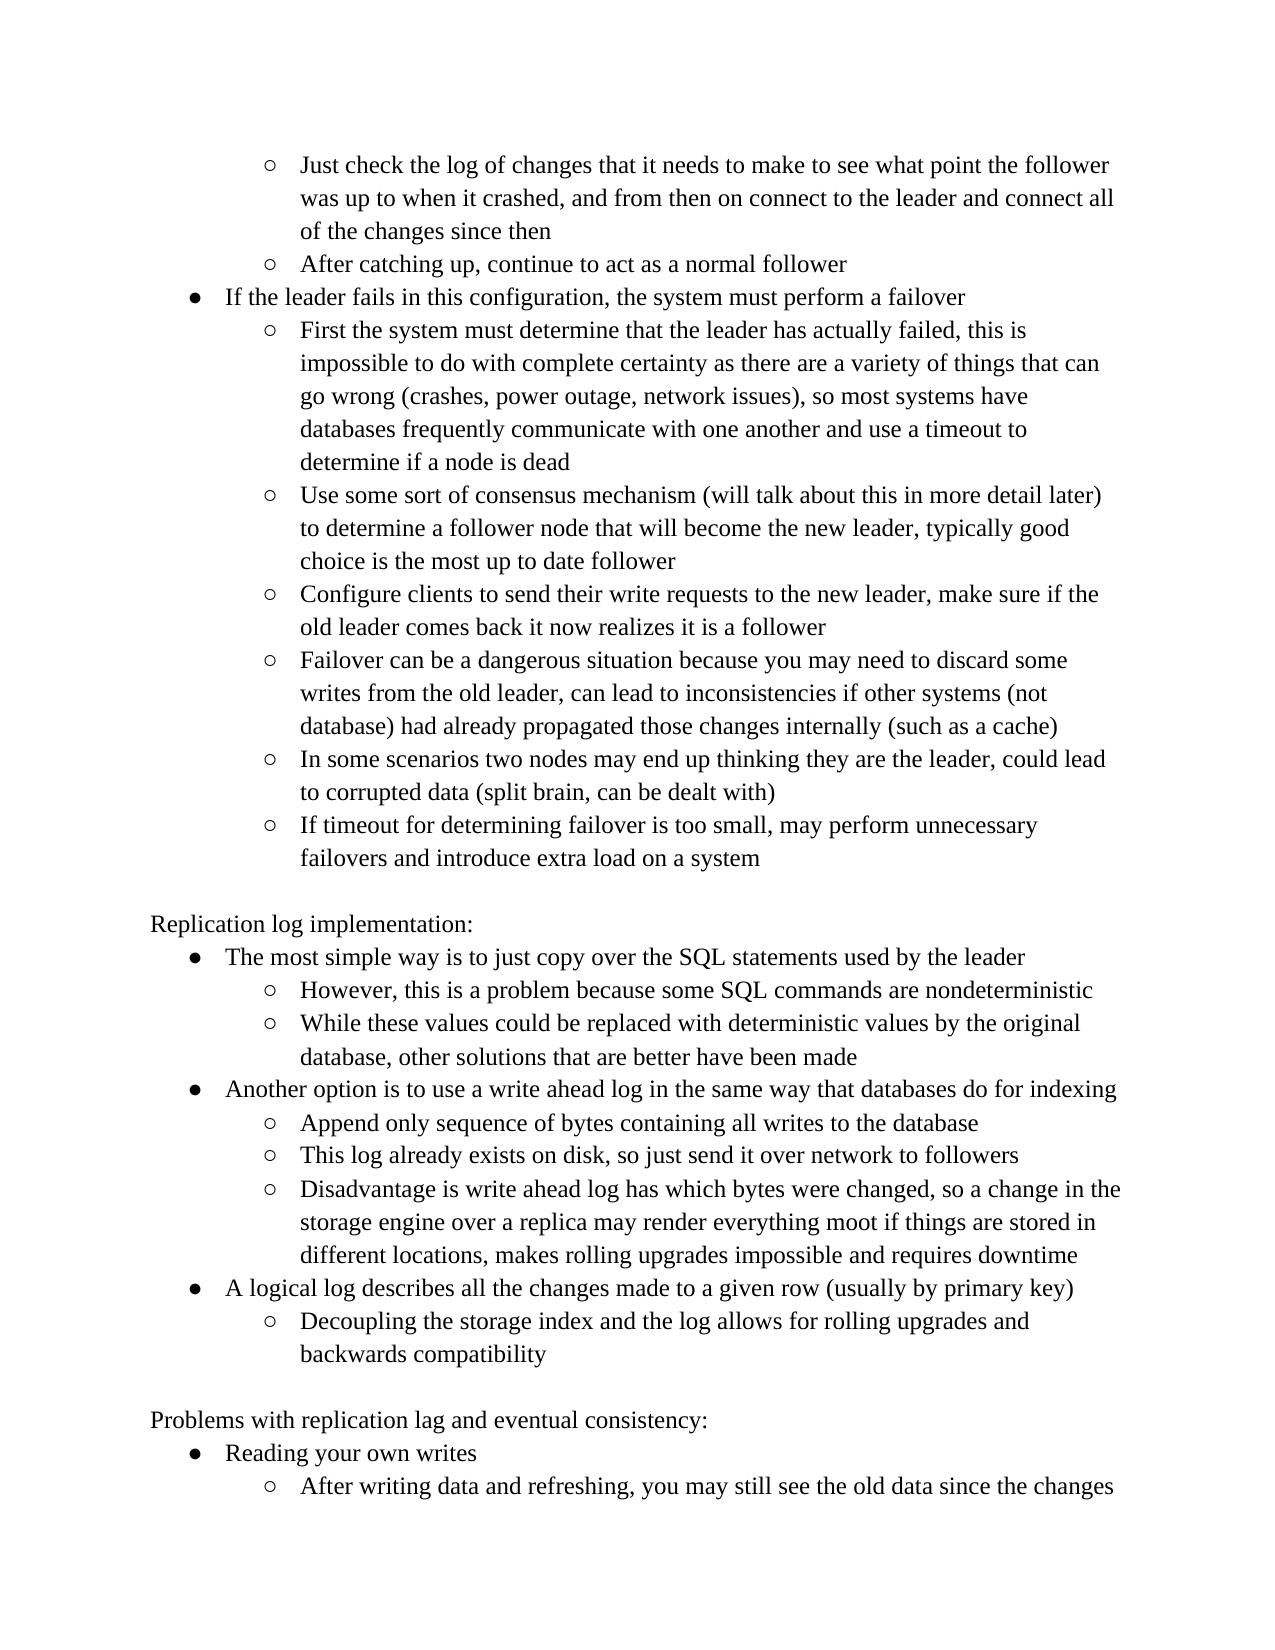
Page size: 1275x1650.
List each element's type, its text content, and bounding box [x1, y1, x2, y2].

list Decoupling the storage index and the log allows for rolling upgrades and backwards compatibility [262, 1306, 1125, 1367]
list A logical log describes all the changes made to a given row (usually by primary key) [187, 1273, 1125, 1301]
list Use some sort of consensus mechanism (will talk about this in more detail later) to determine a follower node that will become the new leader, typically good choice is the most up to date follower [262, 480, 1125, 575]
list If timeout for determining failover is too small, may perform unnecessary failovers and introduce extra load on a system [262, 810, 1125, 872]
list If the leader fails in this configuration, the system must perform a failover [187, 282, 1125, 311]
text Replication log implementation: [150, 909, 1125, 938]
list Reading your own writes [187, 1438, 1125, 1467]
list Disadvantage is write ahead log has which bytes were changed, so a change in the storage engine over a replica may render everything moot if things are stored in different locations, makes rolling upgrades impossible and requires downtime [262, 1174, 1125, 1268]
list This log already exists on disk, so just send it over network to followers [262, 1141, 1125, 1169]
list Append only sequence of bytes containing all writes to the database [262, 1108, 1125, 1136]
list After catching up, continue to act as a normal follower [262, 249, 1125, 278]
list The most simple way is to just copy over the SQL statements used by the leader [187, 942, 1125, 971]
list First the system must determine that the leader has actually failed, this is impossible to do with complete certainty as there are a variety of things that can go wrong (crashes, power outage, network issues), so most systems have databases frequently communicate with one another and use a timeout to determine if a node is dead [262, 315, 1125, 476]
list Just check the log of changes that it needs to make to see what point the follower was up to when it crashed, and from then on connect to the leader and connect all of the changes since then [262, 150, 1125, 245]
list After writing data and refreshing, you may still see the old data since the changes [262, 1471, 1125, 1499]
list Another option is to use a write ahead log in the same way that databases do for indexing [187, 1074, 1125, 1103]
list While these values could be replaced with deterministic values by the original database, other solutions that are better have been made [262, 1008, 1125, 1070]
list Failover can be a dangerous situation because you may need to discard some writes from the old leader, can lead to inconsistencies if other systems (not database) had already propagated those changes internally (such as a cache) [262, 645, 1125, 740]
list Configure clients to send their write requests to the new leader, make sure if the old leader comes back it now realizes it is a follower [262, 579, 1125, 641]
list However, this is a problem because some SQL commands are nondeterministic [262, 976, 1125, 1004]
list In some scenarios two nodes may end up thinking they are the leader, could lead to corrupted data (split brain, can be dealt with) [262, 744, 1125, 806]
text Problems with replication lag and eventual consistency: [150, 1405, 1125, 1433]
